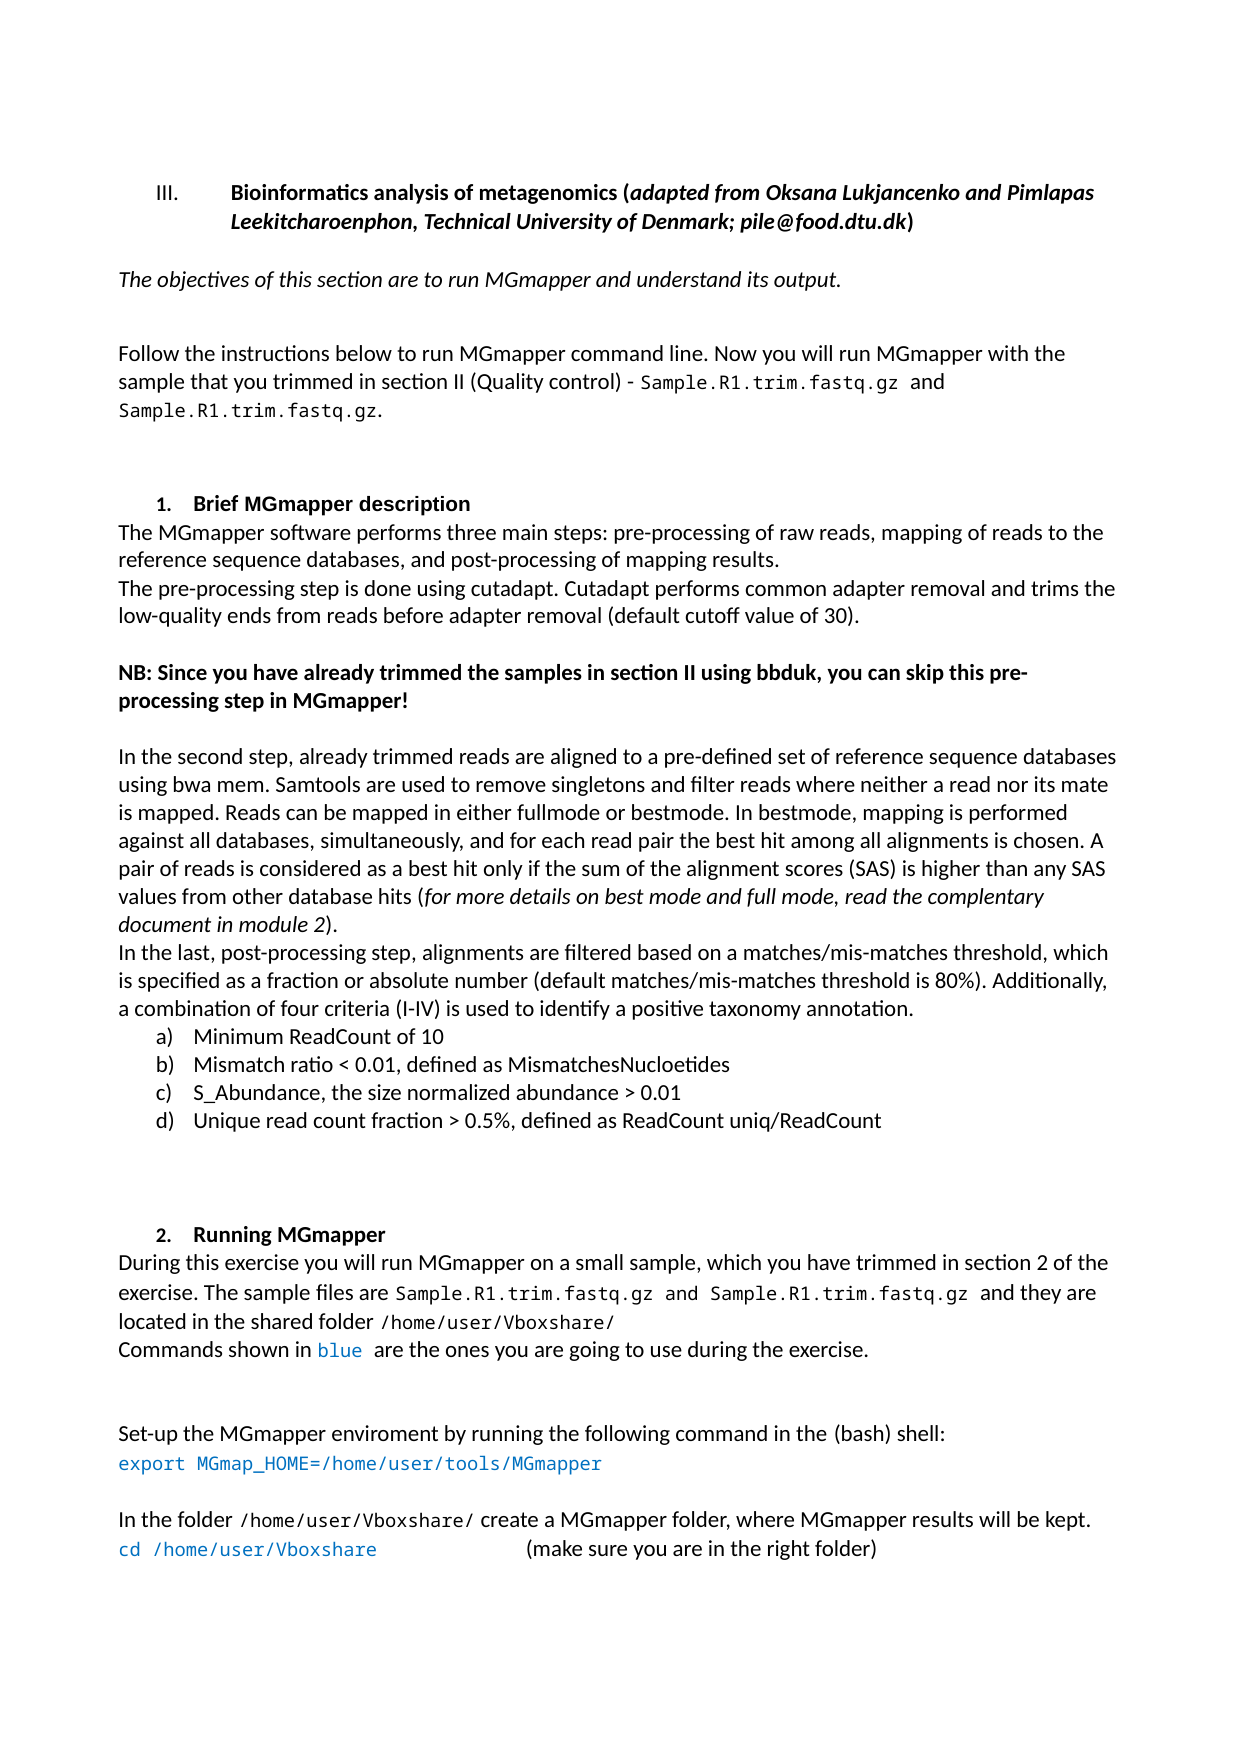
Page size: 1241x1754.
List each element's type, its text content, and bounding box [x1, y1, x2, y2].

text Set-up the MGmapper enviroment by running the following command in the (bash) shell: [118, 1419, 1122, 1447]
list S_Abundance, the size normalized abundance > 0.01 [156, 1078, 1122, 1106]
text Follow the instructions below to run MGmapper command line. Now you will run MGmapper with the sample that you trimmed in section II (Quality control) - Sample.R1.trim.fastq.gz and Sample.R1.trim.fastq.gz. [118, 339, 1122, 423]
list Brief MGmapper description [156, 489, 1122, 518]
list Minimum ReadCount of 10 [156, 1022, 1122, 1050]
text The objectives of this section are to run MGmapper and understand its output. [118, 265, 1122, 293]
list Mismatch ratio < 0.01, defined as MismatchesNucloetides [156, 1050, 1122, 1078]
list Unique read count fraction > 0.5%, defined as ReadCount uniq/ReadCount [156, 1106, 1122, 1134]
text During this exercise you will run MGmapper on a small sample, which you have trimmed in section 2 of the exercise. The sample files are Sample.R1.trim.fastq.gz and Sample.R1.trim.fastq.gz and they are located in the shared folder /home/user/Vboxshare/ [118, 1248, 1122, 1335]
text cd /home/user/Vboxshare (make sure you are in the right folder) [118, 1533, 1122, 1563]
text NB: Since you have already trimmed the samples in section II using bbduk, you can skip this pre-processing step in MGmapper! [118, 658, 1122, 714]
text export MGmap_HOME=/home/user/tools/MGmapper [118, 1447, 1122, 1476]
text In the folder /home/user/Vboxshare/ create a MGmapper folder, where MGmapper results will be kept. [118, 1505, 1122, 1533]
text The pre-processing step is done using cutadapt. Cutadapt performs common adapter removal and trims the low-quality ends from reads before adapter removal (default cutoff value of 30). [118, 574, 1122, 630]
text In the last, post-processing step, alignments are filtered based on a matches/mis-matches threshold, which is specified as a fraction or absolute number (default matches/mis-matches threshold is 80%). Additionally, a combination of four criteria (I-IV) is used to identify a positive taxonomy annotation. [118, 938, 1122, 1022]
text Commands shown in blue are the ones you are going to use during the exercise. [118, 1335, 1122, 1363]
text The MGmapper software performs three main steps: pre-processing of raw reads, mapping of reads to the reference sequence databases, and post-processing of mapping results. [118, 518, 1122, 574]
text In the second step, already trimmed reads are aligned to a pre-defined set of reference sequence databases using bwa mem. Samtools are used to remove singletons and filter reads where neither a read nor its mate is mapped. Reads can be mapped in either fullmode or bestmode. In bestmode, mapping is performed against all databases, simultaneously, and for each read pair the best hit among all alignments is chosen. A pair of reads is considered as a best hit only if the sum of the alignment scores (SAS) is higher than any SAS values from other database hits (for more details on best mode and full mode, read the complentary document in module 2). [118, 742, 1122, 938]
subtitle Bioinformatics analysis of metagenomics (adapted from Oksana Lukjancenko and Pimlapas Leekitcharoenphon, Technical University of Denmark; pile@food.dtu.dk) [156, 177, 1122, 236]
list Running MGmapper [156, 1218, 1122, 1248]
